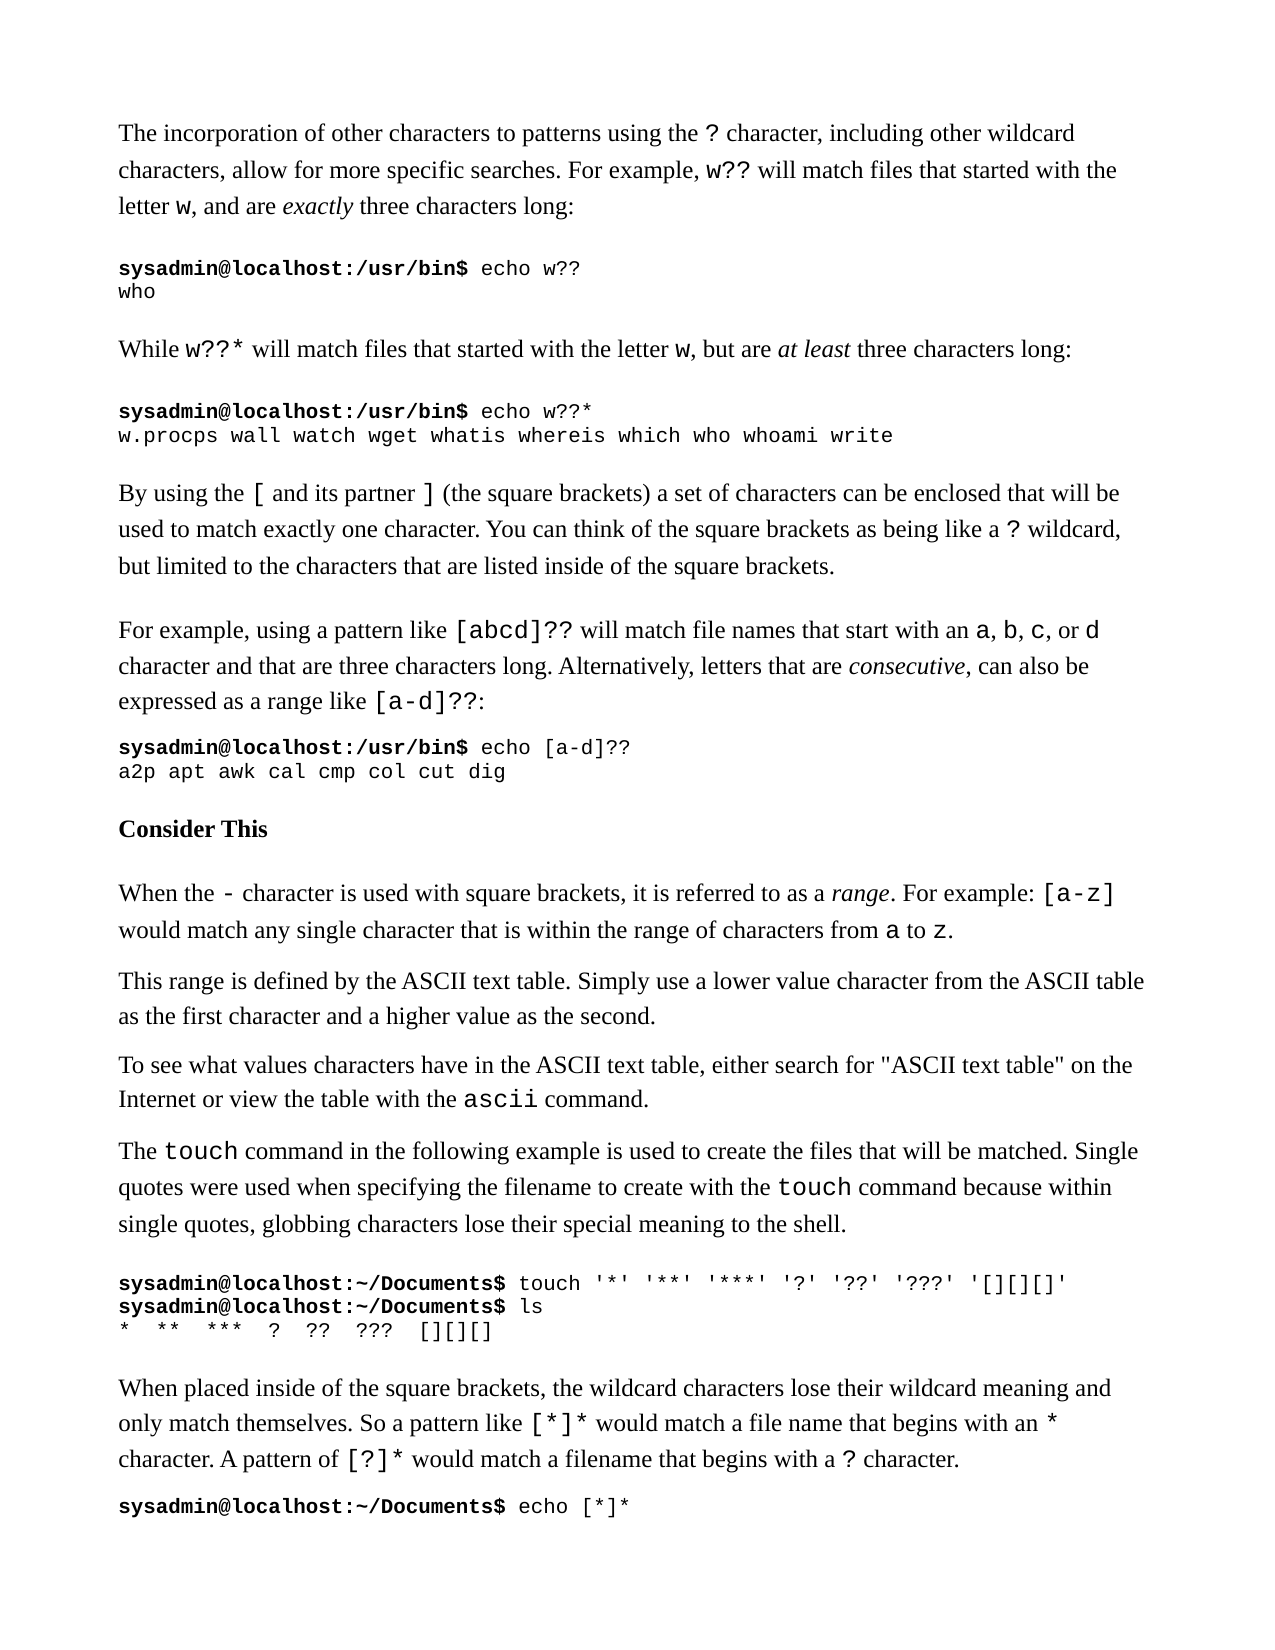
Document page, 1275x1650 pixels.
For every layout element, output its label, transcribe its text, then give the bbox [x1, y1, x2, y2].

text * ** *** ? ?? ??? [][][] [118, 1320, 1157, 1344]
text To see what values characters have in the ASCII text table, either search for "ASCII text table" on the Internet or view the table with the ascii command. [118, 1050, 1157, 1115]
text Consider This [118, 814, 1157, 843]
text sysadmin@localhost:/usr/bin$ echo [a-d]?? [118, 737, 1157, 761]
text By using the [ and its partner ] (the square brackets) a set of characters can be enclosed that will be used to match exactly one character. You can think of the square brackets as being like a ? wildcard, but limited to the characters that are listed inside of the square brackets. [118, 478, 1157, 579]
text The touch command in the following example is used to create the files that will be matched. Single quotes were used when specifying the filename to create with the touch command because within single quotes, globbing characters lose their special meaning to the shell. [118, 1136, 1157, 1238]
text When the - character is used with square brackets, it is referred to as a range. For example: [a-z] would match any single character that is within the range of characters from a to z. [118, 878, 1157, 946]
text This range is defined by the ASCII text table. Simply use a lower value character from the ASCII table as the first character and a higher value as the second. [118, 966, 1157, 1029]
text who [118, 281, 1157, 305]
text When placed inside of the square brackets, the wildcard characters lose their wildcard meaning and only match themselves. So a pattern like [*]* would match a file name that begins with an * character. A pattern of [?]* would match a filename that begins with a ? character. [118, 1373, 1157, 1475]
text sysadmin@localhost:~/Documents$ ls [118, 1297, 1157, 1320]
text a2p apt awk cal cmp col cut dig [118, 761, 1157, 785]
text sysadmin@localhost:/usr/bin$ echo w??* [118, 401, 1157, 424]
text The incorporation of other characters to patterns using the ? character, including other wildcard characters, allow for more specific searches. For example, w?? will match files that started with the letter w, and are exactly three characters long: [118, 118, 1157, 222]
text sysadmin@localhost:/usr/bin$ echo w?? [118, 258, 1157, 281]
text w.procps wall watch wget whatis whereis which who whoami write [118, 424, 1157, 448]
text sysadmin@localhost:~/Documents$ touch '*' '**' '***' '?' '??' '???' '[][][]' [118, 1273, 1157, 1297]
text For example, using a pattern like [abcd]?? will match file names that start with an a, b, c, or d character and that are three characters long. Alternatively, letters that are consecutive, can also be expressed as a range like [a-d]??: [118, 615, 1157, 717]
text While w??* will match files that started with the letter w, but are at least three characters long: [118, 334, 1157, 365]
text sysadmin@localhost:~/Documents$ echo [*]* [118, 1496, 1157, 1519]
